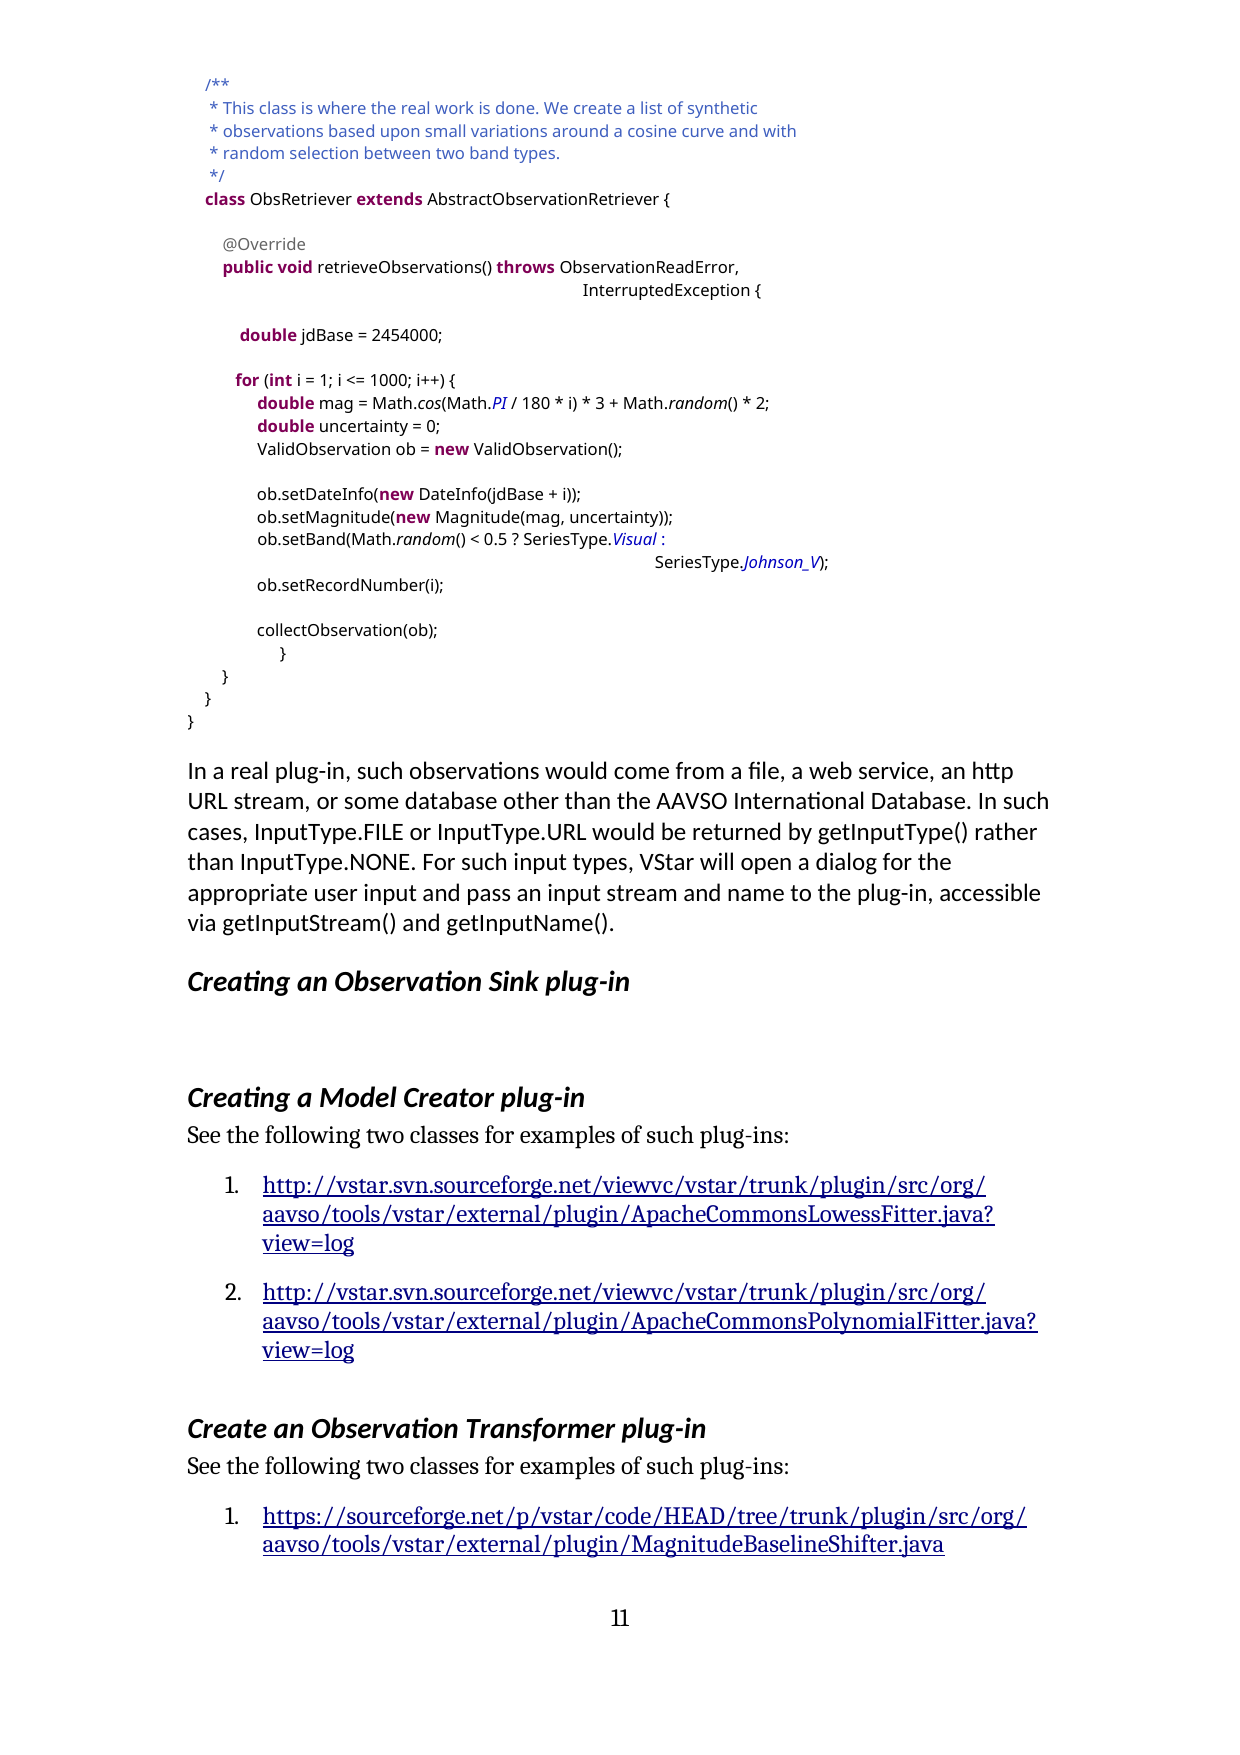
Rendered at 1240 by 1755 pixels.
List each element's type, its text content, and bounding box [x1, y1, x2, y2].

text /** [187, 74, 1052, 96]
text * random selection between two band types. [187, 142, 1052, 164]
subtitle Creating an Observation Sink plug-in [187, 963, 1052, 999]
text } [187, 641, 1052, 664]
text @Override [187, 233, 1052, 255]
text ob.setDateInfo(new DateInfo(jdBase + i)); [187, 482, 1052, 505]
text * observations based upon small variations around a cosine curve and with [187, 119, 1052, 142]
list https://sourceforge.net/p/vstar/code/HEAD/tree/trunk/plugin/src/org/aavso/tools/vstar/external/plugin/MagnitudeBaselineShifter.java [225, 1502, 1052, 1559]
text ob.setMagnitude(new Magnitude(mag, uncertainty)); [187, 505, 1052, 528]
text */ [187, 164, 1052, 187]
text ValidObservation ob = new ValidObservation(); [187, 437, 1052, 460]
text * This class is where the real work is done. We create a list of synthetic [187, 96, 1052, 119]
text SeriesType.Johnson_V); [187, 551, 1052, 573]
text collectObservation(ob); [187, 619, 1052, 641]
list http://vstar.svn.sourceforge.net/viewvc/vstar/trunk/plugin/src/org/aavso/tools/vstar/external/plugin/ApacheCommonsPolynomialFitter.java?view=log [225, 1278, 1052, 1364]
text } [187, 664, 1052, 687]
text double jdBase = 2454000; [187, 323, 1052, 346]
text See the following two classes for examples of such plug-ins: [187, 1452, 1052, 1481]
text ob.setBand(Math.random() < 0.5 ? SeriesType.Visual : [187, 528, 1052, 551]
text double mag = Math.cos(Math.PI / 180 * i) * 3 + Math.random() * 2; [187, 392, 1052, 414]
text ob.setRecordNumber(i); [187, 573, 1052, 596]
text InterruptedException { [187, 278, 1052, 301]
text See the following two classes for examples of such plug-ins: [187, 1121, 1052, 1150]
text } [187, 687, 1052, 709]
text class ObsRetriever extends AbstractObservationRetriever { [187, 187, 1052, 210]
text public void retrieveObservations() throws ObservationReadError, [187, 255, 1052, 278]
subtitle Creating a Model Creator plug-in [187, 1079, 1052, 1115]
subtitle Create an Observation Transformer plug-in [187, 1410, 1052, 1446]
text for (int i = 1; i <= 1000; i++) { [187, 369, 1052, 392]
text In a real plug-in, such observations would come from a file, a web service, an http URL stream, or some database other than the AAVSO International Database. In such cases, InputType.FILE or InputType.URL would be returned by getInputType() rather than InputType.NONE. For such input types, VStar will open a dialog for the appropriate user input and pass an input stream and name to the plug-in, accessible via getInputStream() and getInputName(). [187, 755, 1052, 938]
list http://vstar.svn.sourceforge.net/viewvc/vstar/trunk/plugin/src/org/aavso/tools/vstar/external/plugin/ApacheCommonsLowessFitter.java?view=log [225, 1171, 1052, 1257]
text double uncertainty = 0; [187, 414, 1052, 437]
text } [187, 709, 1052, 732]
